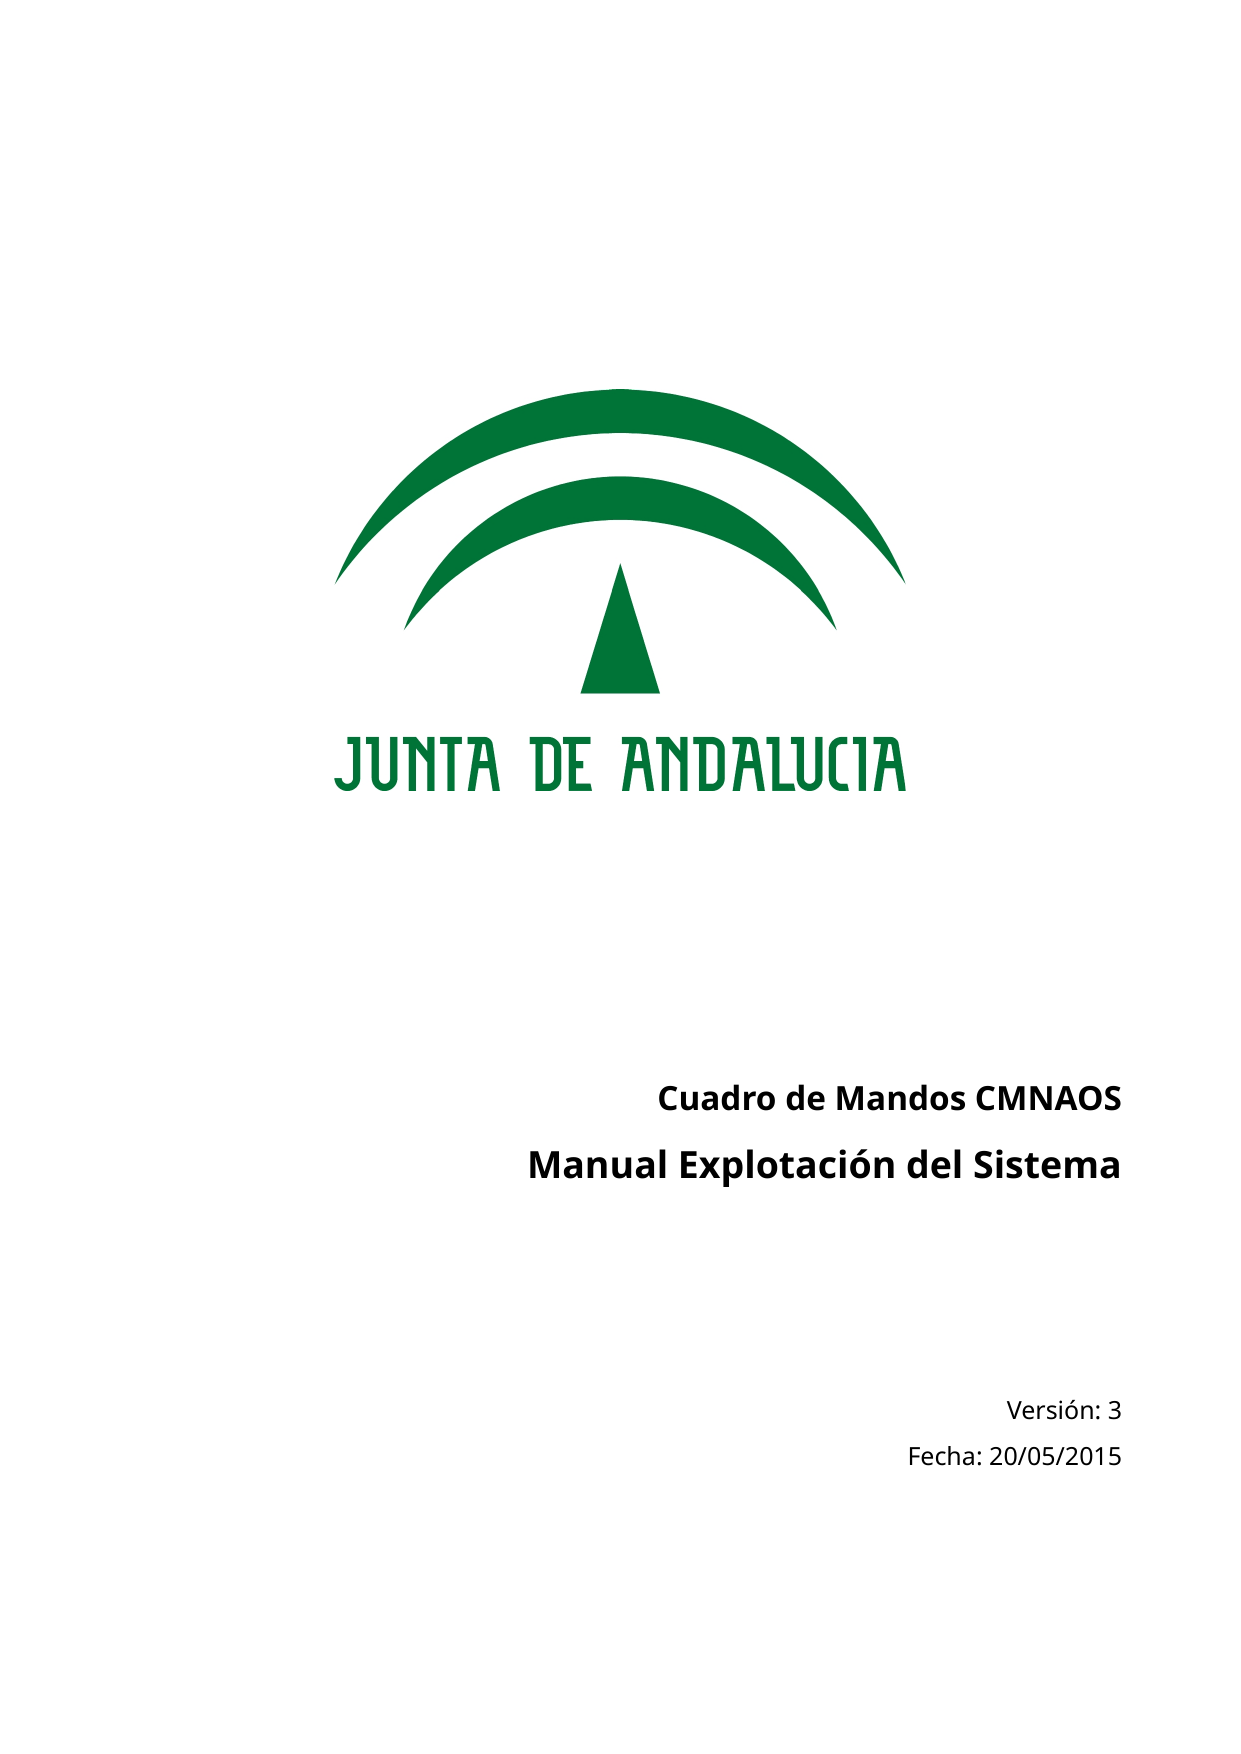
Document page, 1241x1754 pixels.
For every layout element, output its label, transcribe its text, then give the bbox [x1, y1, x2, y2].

text Cuadro de Mandos CMNAOS [118, 1075, 1122, 1120]
text Versión: 3 [118, 1392, 1122, 1426]
picture [334, 389, 906, 791]
title Manual Explotación del Sistema [118, 1138, 1122, 1189]
text Fecha: 20/05/2015 [118, 1439, 1122, 1473]
